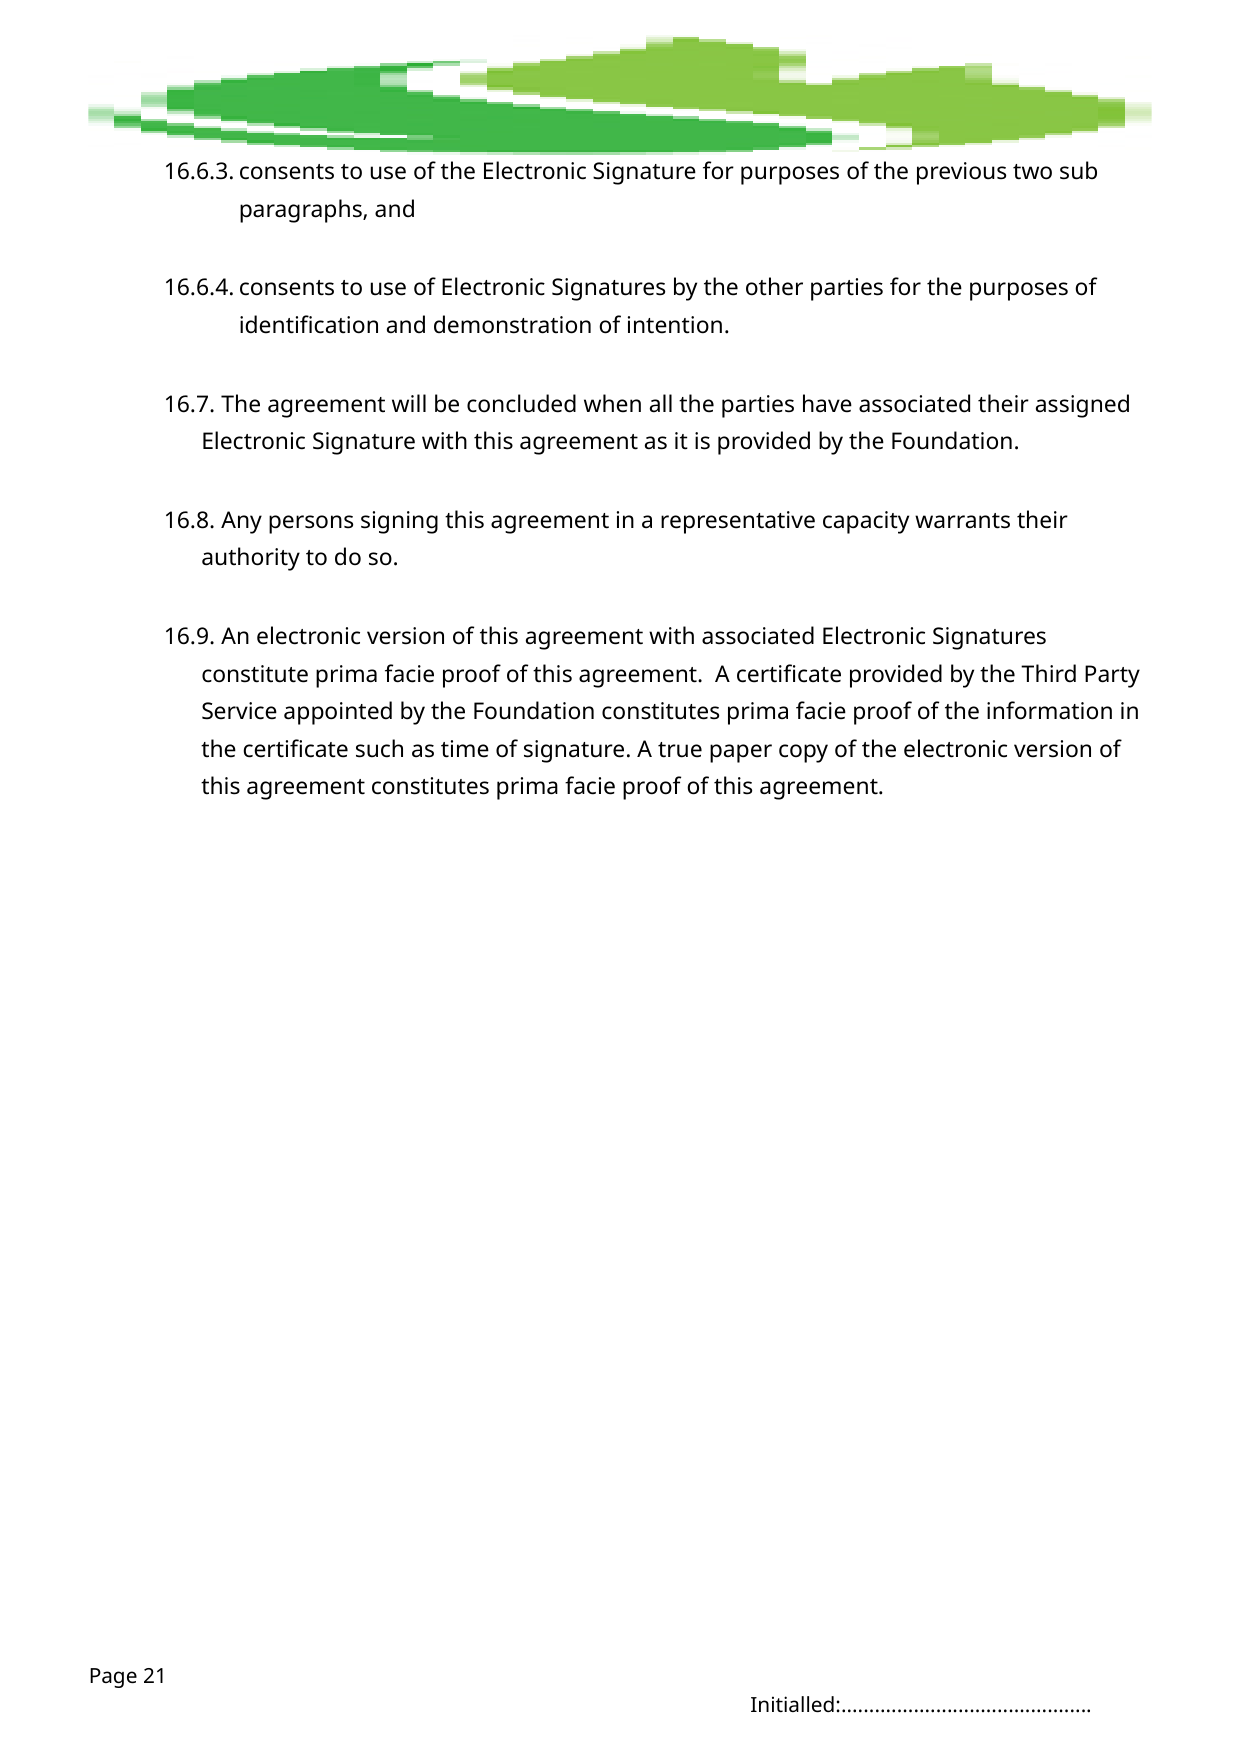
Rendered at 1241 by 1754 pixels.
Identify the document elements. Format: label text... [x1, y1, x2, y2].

subtitle Any persons signing this agreement in a representative capacity warrants their authority to do so. [163, 504, 1152, 572]
subtitle The agreement will be concluded when all the parties have associated their assigned Electronic Signature with this agreement as it is provided by the Foundation. [163, 387, 1152, 456]
subtitle consents to use of Electronic Signatures by the other parties for the purposes of identification and demonstration of intention. [163, 271, 1152, 340]
subtitle consents to use of the Electronic Signature for purposes of the previous two sub paragraphs, and [163, 155, 1152, 224]
picture [88, 35, 1152, 155]
subtitle An electronic version of this agreement with associated Electronic Signatures constitute prima facie proof of this agreement. A certificate provided by the Third Party Service appointed by the Foundation constitutes prima facie proof of the information in the certificate such as time of signature. A true paper copy of the electronic version of this agreement constitutes prima facie proof of this agreement. [163, 620, 1152, 801]
